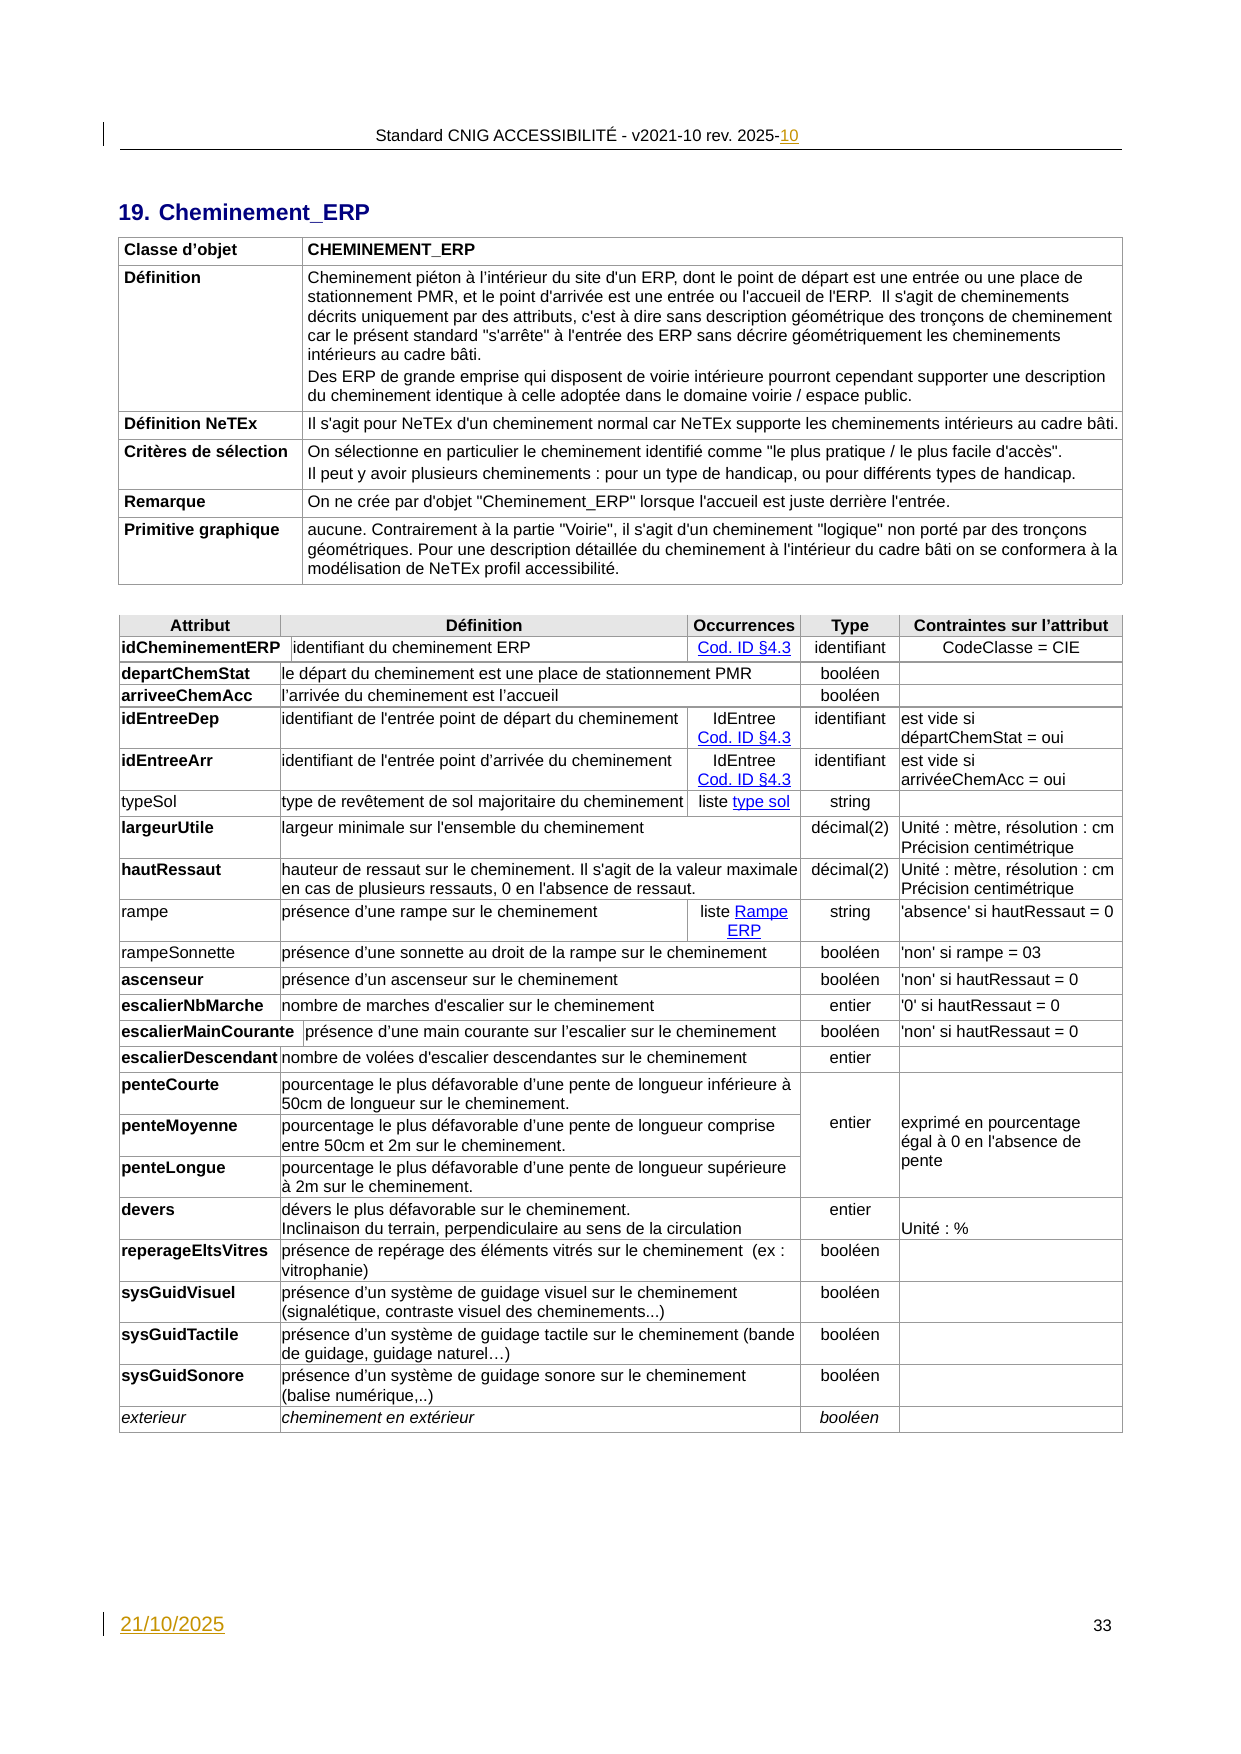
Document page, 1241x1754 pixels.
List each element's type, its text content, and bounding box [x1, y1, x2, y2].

table_cell entier [801, 995, 899, 1020]
table_cell entier [801, 1047, 899, 1072]
table_cell dévers le plus défavorable sur le cheminement. Inclinaison du terrain, perpendiculaire au sens de la circulation [281, 1198, 800, 1239]
table_cell pourcentage le plus défavorable d’une pente de longueur supérieure à 2m sur le cheminement. [281, 1157, 800, 1197]
table_cell Définition [119, 266, 302, 411]
table_cell idEntreeArr [120, 749, 280, 790]
table_cell Primitive graphique [119, 518, 302, 583]
table_cell nombre de volées d'escalier descendantes sur le cheminement [281, 1047, 800, 1072]
table_cell identifiant [801, 637, 899, 661]
table_cell booléen [801, 1240, 899, 1281]
table_cell présence d’un système de guidage tactile sur le cheminement (bande de guidage, guidage naturel…) [281, 1323, 800, 1364]
table_cell '0' si hautRessaut = 0 [900, 995, 1122, 1020]
table_cell booléen [801, 1323, 899, 1364]
table_cell largeur minimale sur l'ensemble du cheminement [281, 817, 800, 858]
table_cell [900, 1240, 1122, 1281]
table_cell identifiant de l'entrée point de départ du cheminement [281, 708, 687, 748]
table_cell pourcentage le plus défavorable d’une pente de longueur comprise entre 50cm et 2m sur le cheminement. [281, 1115, 800, 1156]
table_cell présence d’un système de guidage visuel sur le cheminement (signalétique, contraste visuel des cheminements...) [281, 1282, 800, 1322]
table_header Définition [281, 615, 687, 636]
table_cell présence d’un système de guidage sonore sur le cheminement (balise numérique,..) [281, 1365, 800, 1406]
table_cell aucune. Contrairement à la partie "Voirie", il s'agit d'un cheminement "logique" non porté par des tronçons géométriques. Pour une description détaillée du cheminement à l'intérieur du cadre bâti on se conformera à la modélisation de NeTEx profil accessibilité. [303, 518, 1122, 583]
table_cell [900, 663, 1122, 684]
table_cell Critères de sélection [119, 440, 302, 489]
table_cell IdEntree Cod. ID §4.3 [688, 749, 800, 790]
table_header Attribut [120, 615, 280, 636]
table_header CHEMINEMENT_ERP [303, 238, 1122, 265]
table_cell liste type sol [688, 791, 800, 816]
table_cell idCheminementERP [120, 637, 291, 661]
table_cell CodeClasse = CIE [900, 637, 1122, 661]
table_cell [900, 1323, 1122, 1364]
table_cell largeurUtile [120, 817, 280, 858]
table_cell Cod. ID §4.3 [688, 637, 800, 661]
table_cell type de revêtement de sol majoritaire du cheminement [281, 791, 687, 816]
table_cell rampeSonnette [120, 942, 280, 967]
table_cell [900, 1365, 1122, 1406]
table_cell Unité : % [900, 1198, 1122, 1239]
table_cell Unité : mètre, résolution : cm Précision centimétrique [900, 817, 1122, 858]
table_header Type [801, 615, 899, 636]
table_cell entier [801, 1073, 899, 1197]
table_cell décimal(2) [801, 859, 899, 899]
table_cell exprimé en pourcentage égal à 0 en l'absence de pente [900, 1073, 1122, 1197]
table_cell pourcentage le plus défavorable d’une pente de longueur inférieure à 50cm de longueur sur le cheminement. [281, 1073, 800, 1114]
table_cell Définition NeTEx [119, 412, 302, 439]
table_cell booléen [801, 1282, 899, 1322]
table_cell présence d’une main courante sur l’escalier sur le cheminement [304, 1021, 800, 1046]
table_cell string [801, 900, 899, 941]
table_cell 'non' si rampe = 03 [900, 942, 1122, 967]
table_cell escalierDescendant [120, 1047, 280, 1072]
table_cell [900, 685, 1122, 706]
table_header Contraintes sur l’attribut [900, 615, 1122, 636]
table_header Occurrences [688, 615, 800, 636]
table_cell devers [120, 1198, 280, 1239]
table_cell booléen [801, 968, 899, 993]
table_cell escalierNbMarche [120, 995, 280, 1020]
table_cell cheminement en extérieur [281, 1407, 800, 1432]
table_cell l’arrivée du cheminement est l’accueil [281, 685, 800, 706]
table_cell 'non' si hautRessaut = 0 [900, 968, 1122, 993]
table_cell penteMoyenne [120, 1115, 280, 1156]
table_cell est vide si arrivéeChemAcc = oui [900, 749, 1122, 790]
table_cell [900, 1407, 1122, 1432]
table_cell booléen [801, 1407, 899, 1432]
table_cell idEntreeDep [120, 708, 280, 748]
table_cell Unité : mètre, résolution : cm Précision centimétrique [900, 859, 1122, 899]
table_cell présence d’une sonnette au droit de la rampe sur le cheminement [281, 942, 800, 967]
table_cell sysGuidTactile [120, 1323, 280, 1364]
table_cell string [801, 791, 899, 816]
table_cell décimal(2) [801, 817, 899, 858]
table_cell On ne crée par d'objet "Cheminement_ERP" lorsque l'accueil est juste derrière l'entrée. [303, 490, 1122, 517]
table_cell identifiant [801, 708, 899, 748]
table_cell présence d’un ascenseur sur le cheminement [281, 968, 800, 993]
table_cell exterieur [120, 1407, 280, 1432]
table_cell est vide si départChemStat = oui [900, 708, 1122, 748]
table_cell identifiant de l'entrée point d’arrivée du cheminement [281, 749, 687, 790]
table_cell le départ du cheminement est une place de stationnement PMR [281, 663, 800, 684]
table_cell présence d’une rampe sur le cheminement [281, 900, 687, 941]
table_cell nombre de marches d'escalier sur le cheminement [281, 995, 800, 1020]
table_cell sysGuidVisuel [120, 1282, 280, 1322]
table_cell On sélectionne en particulier le cheminement identifié comme "le plus pratique / le plus facile d'accès". Il peut y avoir plusieurs cheminements : pour un type de handicap, ou pour différents types de handicap. [303, 440, 1122, 489]
table_cell typeSol [120, 791, 280, 816]
table_cell Remarque [119, 490, 302, 517]
table_cell penteCourte [120, 1073, 280, 1114]
table_cell hautRessaut [120, 859, 280, 899]
table_cell identifiant [801, 749, 899, 790]
table_cell liste Rampe ERP [688, 900, 800, 941]
table_cell escalierMainCourante [120, 1021, 303, 1046]
table_cell booléen [801, 1365, 899, 1406]
table_cell IdEntree Cod. ID §4.3 [688, 708, 800, 748]
table_cell [900, 791, 1122, 816]
table_cell booléen [801, 942, 899, 967]
table_cell reperageEltsVitres [120, 1240, 280, 1281]
table_cell entier [801, 1198, 899, 1239]
table_header Classe d’objet [119, 238, 302, 265]
table_cell [900, 1047, 1122, 1072]
table_cell [900, 1282, 1122, 1322]
subtitle Cheminement_ERP [118, 199, 1122, 225]
table_cell departChemStat [120, 663, 280, 684]
table_cell Il s'agit pour NeTEx d'un cheminement normal car NeTEx supporte les cheminements intérieurs au cadre bâti. [303, 412, 1122, 439]
table_cell booléen [801, 1021, 899, 1046]
table_cell Cheminement piéton à l’intérieur du site d'un ERP, dont le point de départ est une entrée ou une place de stationnement PMR, et le point d'arrivée est une entrée ou l'accueil de l'ERP. Il s'agit de cheminements décrits uniquement par des attributs, c'est à dire sans description géométrique des tronçons de cheminement car le présent standard "s'arrête" à l'entrée des ERP sans décrire géométriquement les cheminements intérieurs au cadre bâti. Des ERP de grande emprise qui disposent de voirie intérieure pourront cependant supporter une description du cheminement identique à celle adoptée dans le domaine voirie / espace public. [303, 266, 1122, 411]
table_cell ascenseur [120, 968, 280, 993]
table_cell hauteur de ressaut sur le cheminement. Il s'agit de la valeur maximale en cas de plusieurs ressauts, 0 en l'absence de ressaut. [281, 859, 800, 899]
table_cell présence de repérage des éléments vitrés sur le cheminement (ex : vitrophanie) [281, 1240, 800, 1281]
table_cell booléen [801, 685, 899, 706]
table_cell penteLongue [120, 1157, 280, 1197]
table_cell identifiant du cheminement ERP [292, 637, 687, 661]
table_cell sysGuidSonore [120, 1365, 280, 1406]
table_cell booléen [801, 663, 899, 684]
table_cell 'non' si hautRessaut = 0 [900, 1021, 1122, 1046]
table_cell rampe [120, 900, 280, 941]
table_cell arriveeChemAcc [120, 685, 280, 706]
table_cell 'absence' si hautRessaut = 0 [900, 900, 1122, 941]
